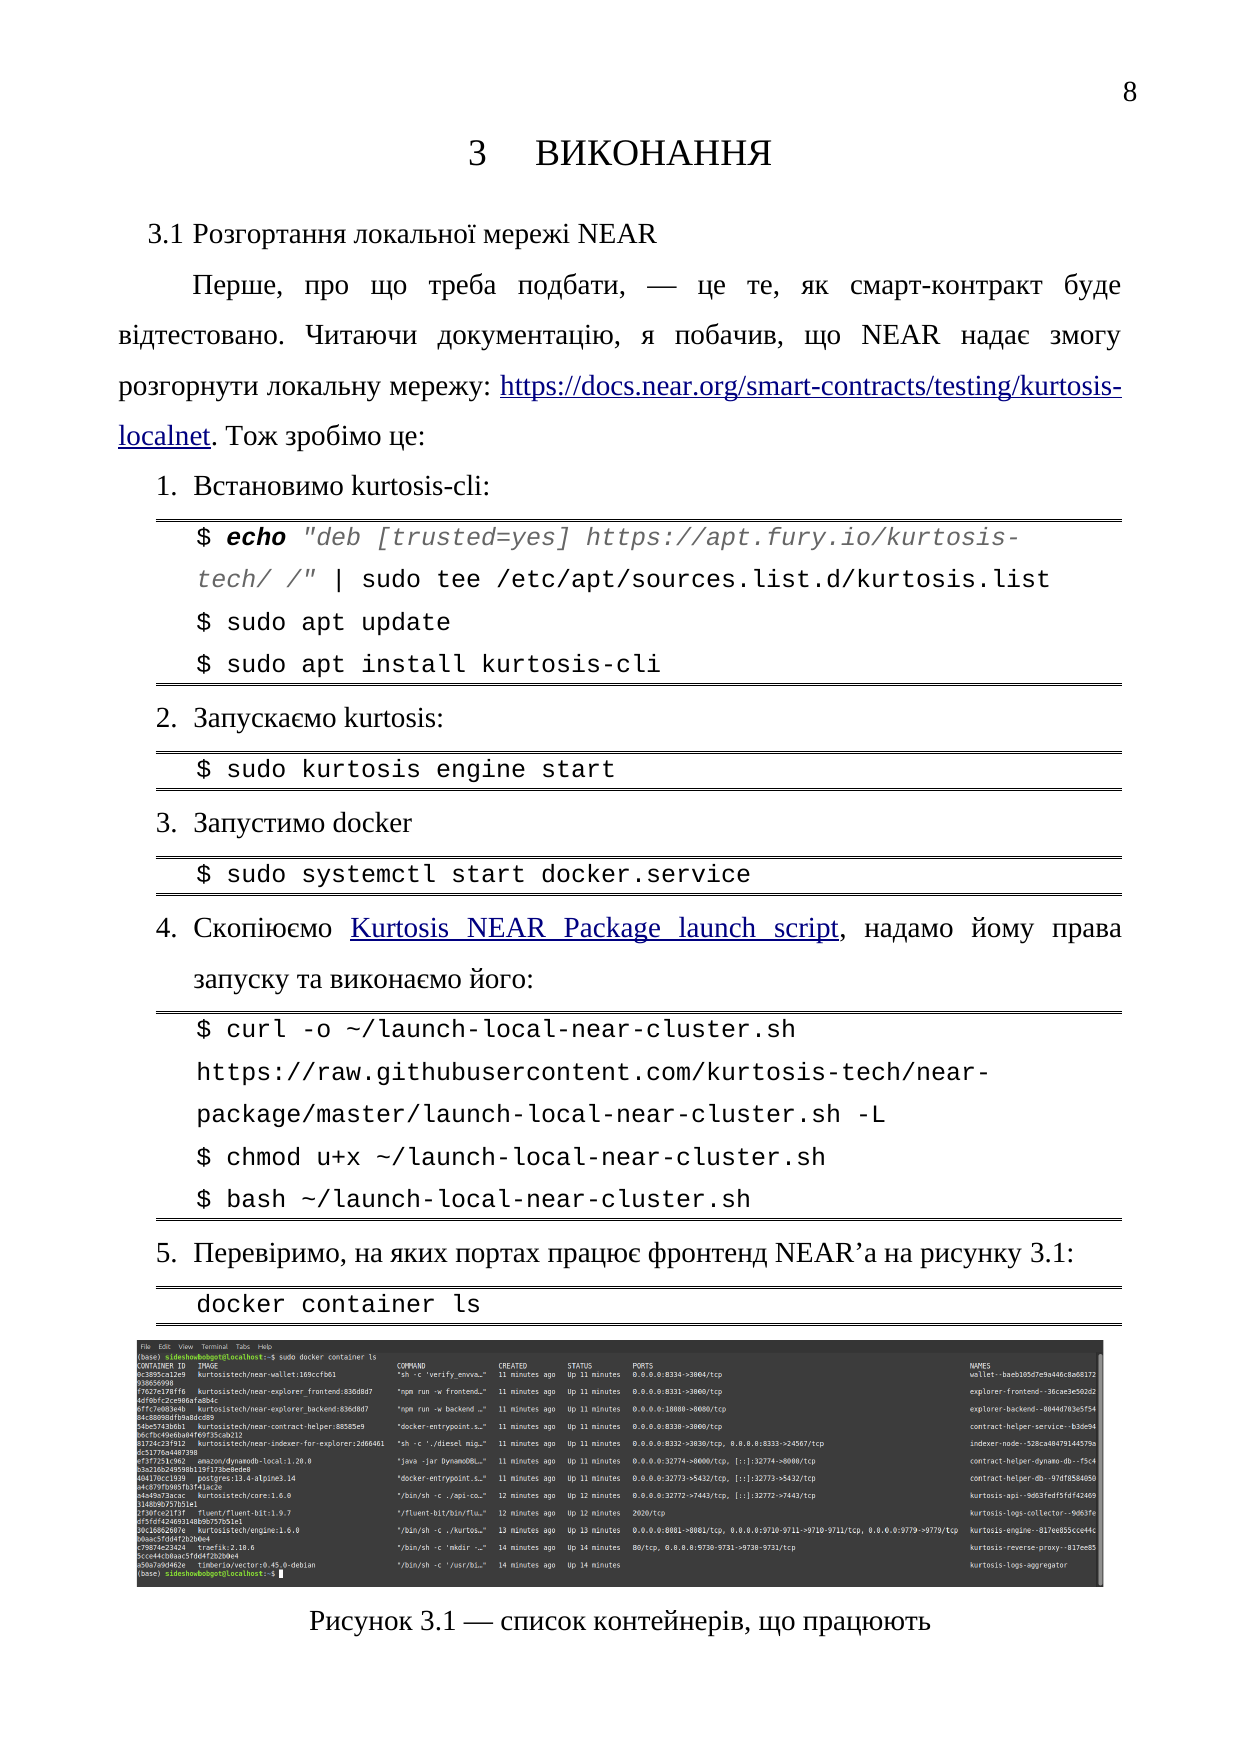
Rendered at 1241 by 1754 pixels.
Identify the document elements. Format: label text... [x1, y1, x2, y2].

list Перевіримо, на яких портах працює фронтенд NEAR’а на рисунку 3.1: [156, 1236, 1122, 1269]
list docker container ls [156, 1289, 1122, 1323]
list $ sudo apt update [156, 603, 1122, 638]
list Скопіюємо Kurtosis NEAR Package launch script, надамо йому права запуску та виконаємо його: [156, 910, 1122, 994]
text Перше, про що треба подбати, — це те, як смарт-контракт буде відтестовано. Читаючи документацію, я побачив, що NEAR надає змогу розгорнути локальну мережу: https://docs.near.org/smart-contracts/testing/kurtosis-localnet. Тож зробімо це: [118, 267, 1122, 451]
list $ chmod u+x ~/launch-local-near-cluster.sh [156, 1138, 1122, 1173]
subtitle Розгортання локальної мережі NEAR [118, 217, 1122, 250]
subtitle Виконання [118, 130, 1122, 173]
list $ sudo apt install kurtosis-cli [156, 646, 1122, 683]
list Встановимо kurtosis-cli: [156, 468, 1122, 502]
list $ bash ~/launch-local-near-cluster.sh [156, 1181, 1122, 1218]
list $ sudo systemctl start docker.service [156, 859, 1122, 893]
list Запускаємо kurtosis: [156, 701, 1122, 734]
list $ echo "deb [trusted=yes] https://apt.fury.io/kurtosis-tech/ /" | sudo tee /etc/apt/sources.list.d/kurtosis.list [156, 522, 1122, 595]
list Запустимо docker [156, 806, 1122, 839]
list Рисунок 3.1 — список контейнерів, що працюють [137, 1587, 1103, 1637]
picture [136, 1340, 1104, 1587]
list $ sudo kurtosis engine start [156, 754, 1122, 788]
list $ curl -o ~/launch-local-near-cluster.sh https://raw.githubusercontent.com/kurtosis-tech/near-package/master/launch-local-near-cluster.sh -L [156, 1014, 1122, 1130]
